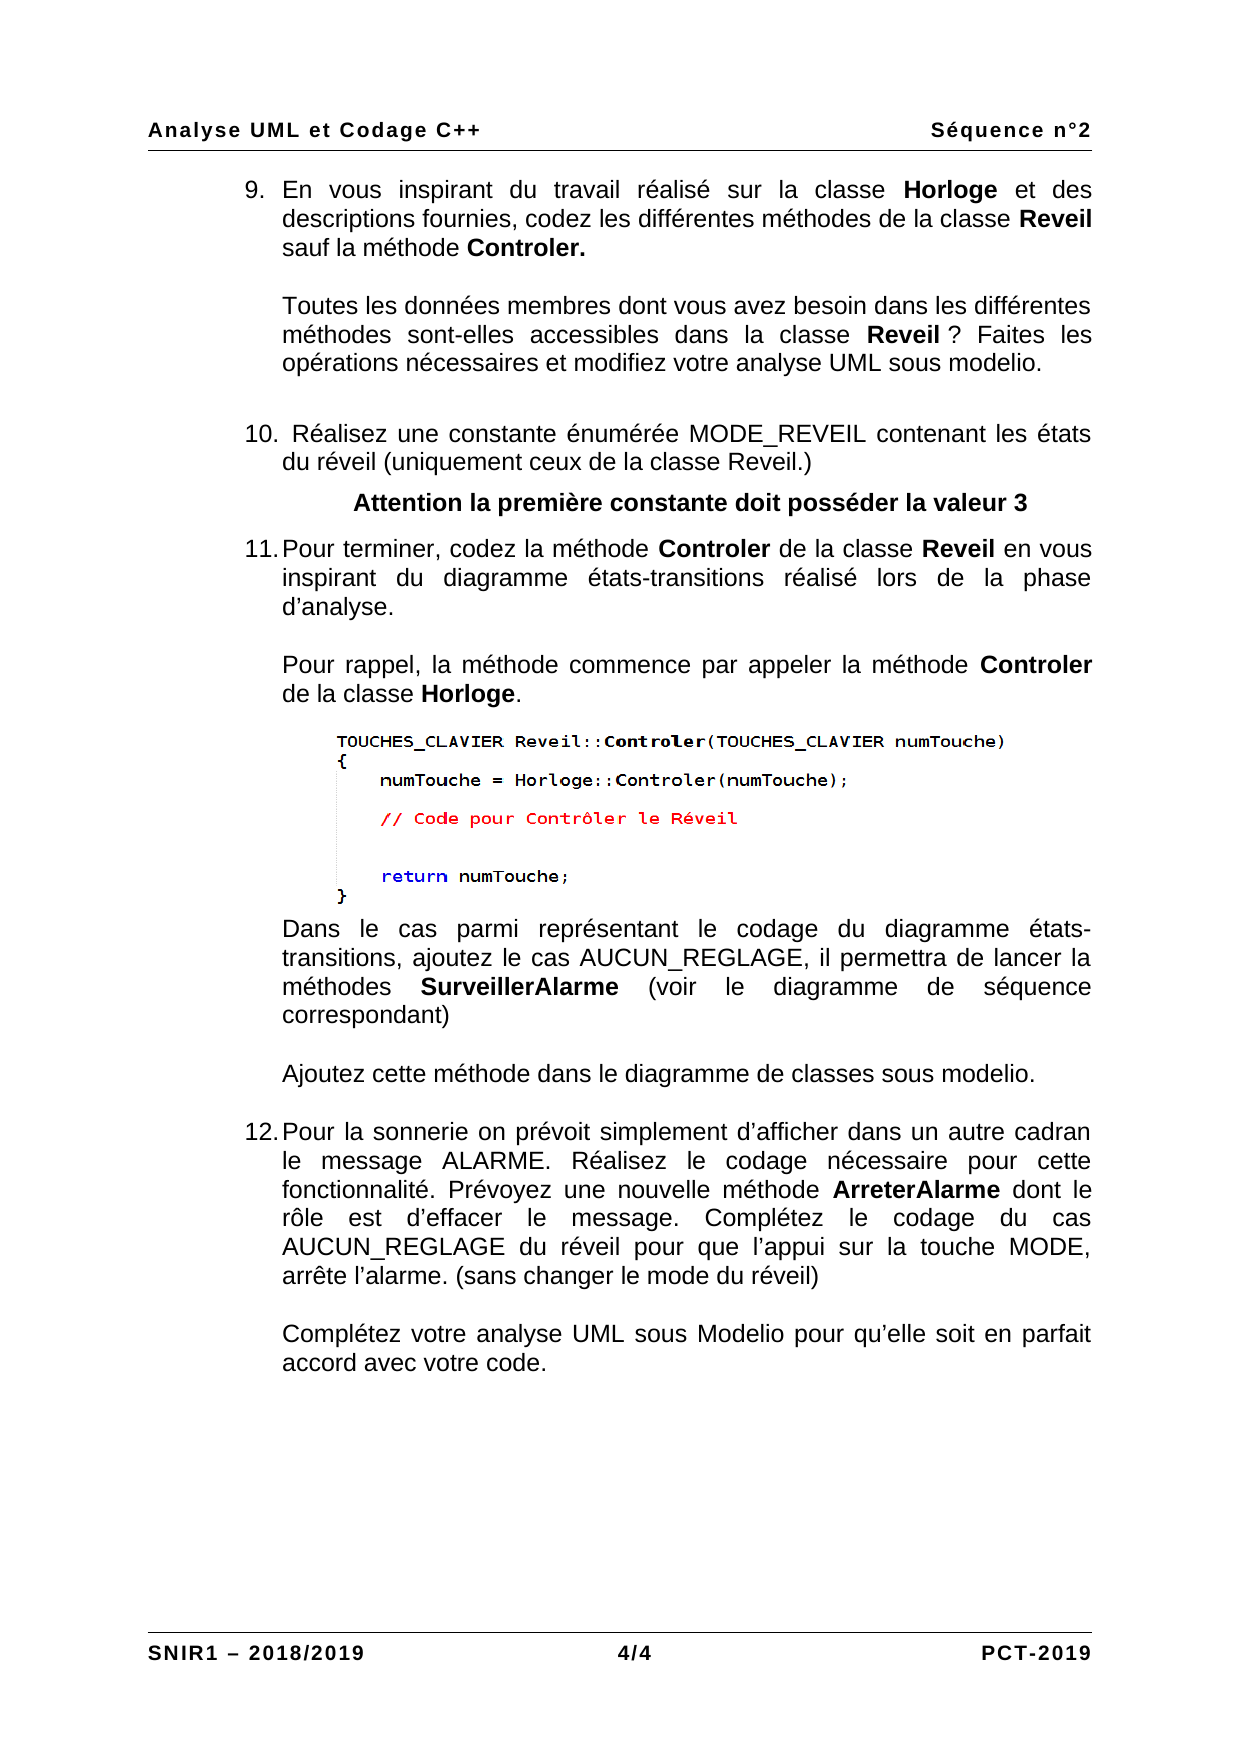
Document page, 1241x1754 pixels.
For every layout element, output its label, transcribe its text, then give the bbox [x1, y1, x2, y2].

list Complétez votre analyse UML sous Modelio pour qu’elle soit en parfait accord avec votre code. [244, 1319, 1092, 1377]
list Pour terminer, codez la méthode Controler de la classe Reveil en vous inspirant du diagramme états-transitions réalisé lors de la phase d’analyse. [244, 534, 1092, 621]
list Toutes les données membres dont vous avez besoin dans les différentes méthodes sont-elles accessibles dans la classe Reveil ? Faites les opérations nécessaires et modifiez votre analyse UML sous modelio. [244, 291, 1092, 377]
list En vous inspirant du travail réalisé sur la classe Horloge et des descriptions fournies, codez les différentes méthodes de la classe Reveil sauf la méthode Controler. [244, 175, 1092, 261]
picture [331, 725, 1022, 914]
list Pour la sonnerie on prévoit simplement d’afficher dans un autre cadran le message ALARME. Réalisez le codage nécessaire pour cette fonctionnalité. Prévoyez une nouvelle méthode ArreterAlarme dont le rôle est d’effacer le message. Complétez le codage du cas AUCUN_REGLAGE du réveil pour que l’appui sur la touche MODE, arrête l’alarme. (sans changer le mode du réveil) [244, 1117, 1092, 1289]
list Attention la première constante doit posséder la valeur 3 [244, 488, 1092, 517]
list Dans le cas parmi représentant le codage du diagramme états-transitions, ajoutez le cas AUCUN_REGLAGE, il permettra de lancer la méthodes SurveillerAlarme (voir le diagramme de séquence correspondant) [244, 737, 1092, 1029]
list Pour rappel, la méthode commence par appeler la méthode Controler de la classe Horloge. [244, 650, 1092, 708]
list Réalisez une constante énumérée MODE_REVEIL contenant les états du réveil (uniquement ceux de la classe Reveil.) [244, 418, 1092, 476]
list Ajoutez cette méthode dans le diagramme de classes sous modelio. [244, 1059, 1092, 1087]
